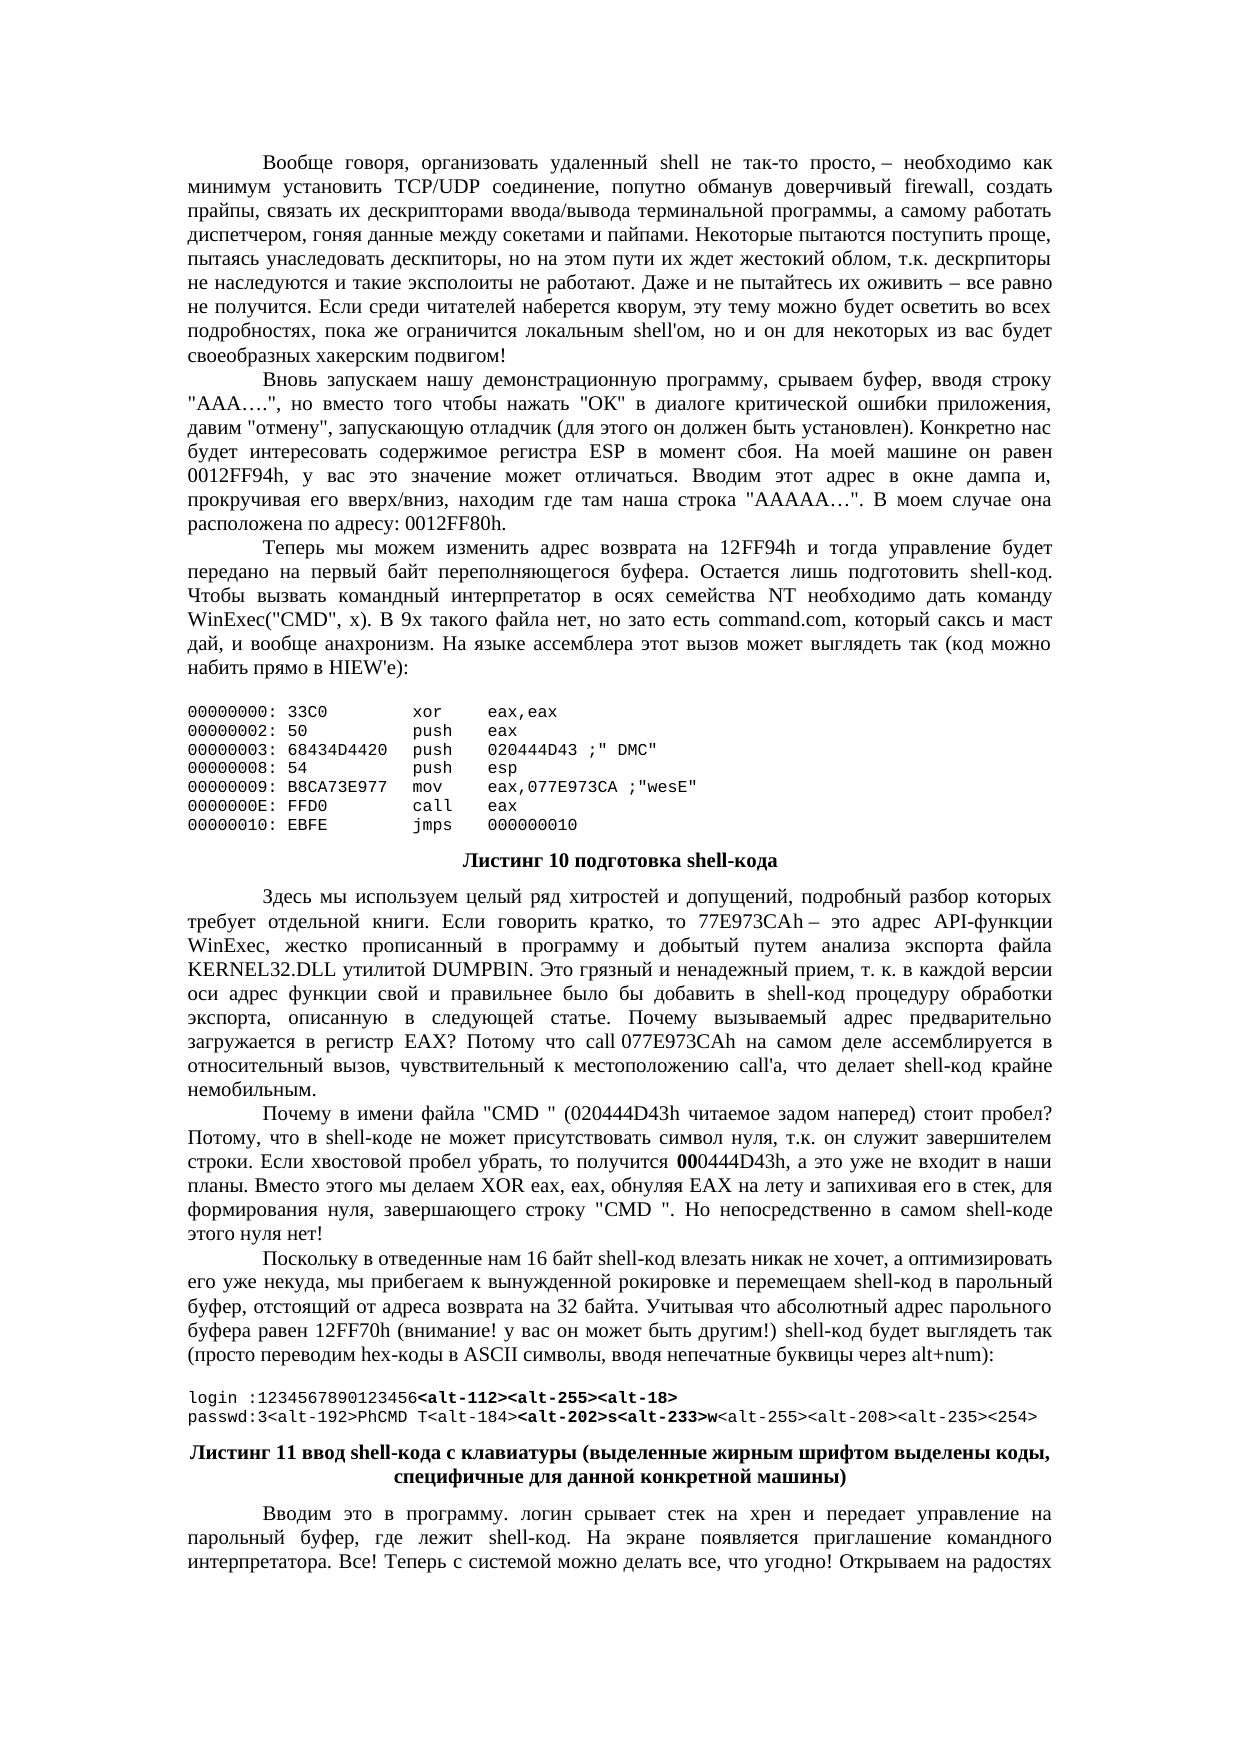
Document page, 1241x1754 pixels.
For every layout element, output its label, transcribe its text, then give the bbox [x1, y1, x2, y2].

text passwd:3<alt-192>PhCMD T<alt-184><alt-202>s<alt-233>w<alt-255><alt-208><alt-235><254> [187, 1409, 1053, 1427]
text Вводим это в программу. логин срывает стек на хрен и передает управление на парольный буфер, где лежит shell-код. На экране появляется приглашение командного интерпретатора. Все! Теперь с системой можно делать все, что угодно! Открываем на радостях [187, 1501, 1053, 1573]
text Здесь мы используем целый ряд хитростей и допущений, подробный разбор которых требует отдельной книги. Если говорить кратко, то 77E973CAh – это адрес API-функции WinExec, жестко прописанный в программу и добытый путем анализа экспорта файла KERNEL32.DLL утилитой DUMPBIN. Это грязный и ненадежный прием, т. к. в каждой версии оси адрес функции свой и правильнее было бы добавить в shell-код процедуру обработки экспорта, описанную в следующей статье. Почему вызываемый адрес предварительно загружается в регистр EAX? Потому что call 077E973CAh на самом деле ассемблируется в относительный вызов, чувствительный к местоположению call'а, что делает shell-код крайне немобильным. [187, 884, 1053, 1101]
text Листинг 11 ввод shell-кода с клавиатуры (выделенные жирным шрифтом выделены коды, специфичные для данной конкретной машины) [187, 1440, 1053, 1488]
text 0000000E: FFD0 call eax [187, 798, 1053, 817]
text 00000000: 33C0 xor eax,eax [187, 703, 1053, 722]
text 00000008: 54 push esp [187, 760, 1053, 779]
text Поскольку в отведенные нам 16 байт shell-код влезать никак не хочет, а оптимизировать его уже некуда, мы прибегаем к вынужденной рокировке и перемещаем shell-код в парольный буфер, отстоящий от адреса возврата на 32 байта. Учитывая что абсолютный адрес парольного буфера равен 12FF70h (внимание! у вас он может быть другим!) shell-код будет выглядеть так (просто переводим hex-коды в ASCII символы, вводя непечатные буквицы через alt+num): [187, 1245, 1053, 1366]
text Листинг 10 подготовка shell-кода [187, 848, 1053, 872]
text 00000002: 50 push eax [187, 722, 1053, 741]
text 00000010: EBFE jmps 000000010 [187, 817, 1053, 835]
text Вообще говоря, организовать удаленный shell не так-то просто, – необходимо как минимум установить TCP/UDP соединение, попутно обманув доверчивый firewall, создать прайпы, связать их дескрипторами ввода/вывода терминальной программы, а самому работать диспетчером, гоняя данные между сокетами и пайпами. Некоторые пытаются поступить проще, пытаясь унаследовать дескпиторы, но на этом пути их ждет жестокий облом, т.к. дескрпиторы не наследуются и такие эксполоиты не работают. Даже и не пытайтесь их оживить – все равно не получится. Если среди читателей наберется кворум, эту тему можно будет осветить во всех подробностях, пока же ограничится локальным shell'ом, но и он для некоторых из вас будет своеобразных хакерским подвигом! [187, 150, 1053, 367]
text Вновь запускаем нашу демонстрационную программу, срываем буфер, вводя строку "AAA….", но вместо того чтобы нажать "ОК" в диалоге критической ошибки приложения, давим "отмену", запускающую отладчик (для этого он должен быть установлен). Конкретно нас будет интересовать содержимое регистра ESP в момент сбоя. На моей машине он равен 0012FF94h, у вас это значение может отличаться. Вводим этот адрес в окне дампа и, прокручивая его вверх/вниз, находим где там наша строка "ААААА…". В моем случае она расположена по адресу: 0012FF80h. [187, 367, 1053, 535]
text Теперь мы можем изменить адрес возврата на 12FF94h и тогда управление будет передано на первый байт переполняющегося буфера. Остается лишь подготовить shell-код. Чтобы вызвать командный интерпретатор в осях семейства NT необходимо дать команду WinExec("CMD", x). В 9x такого файла нет, но зато есть command.com, который саксь и маст дай, и вообще анахронизм. На языке ассемблера этот вызов может выглядеть так (код можно набить прямо в HIEW'е): [187, 535, 1053, 679]
text 00000009: B8CA73E977 mov eax,077E973CA ;"wesE" [187, 779, 1053, 798]
text 00000003: 68434D4420 push 020444D43 ;" DMC" [187, 741, 1053, 760]
text login :1234567890123456<alt-112><alt-255><alt-18> [187, 1390, 1053, 1409]
text Почему в имени файла "CMD " (020444D43h читаемое задом наперед) стоит пробел? Потому, что в shell-коде не может присутствовать символ нуля, т.к. он служит завершителем строки. Если хвостовой пробел убрать, то получится 000444D43h, а это уже не входит в наши планы. Вместо этого мы делаем XOR eax, eax, обнуляя EAX на лету и запихивая его в стек, для формирования нуля, завершающего строку "CMD ". Но непосредственно в самом shell-коде этого нуля нет! [187, 1101, 1053, 1245]
